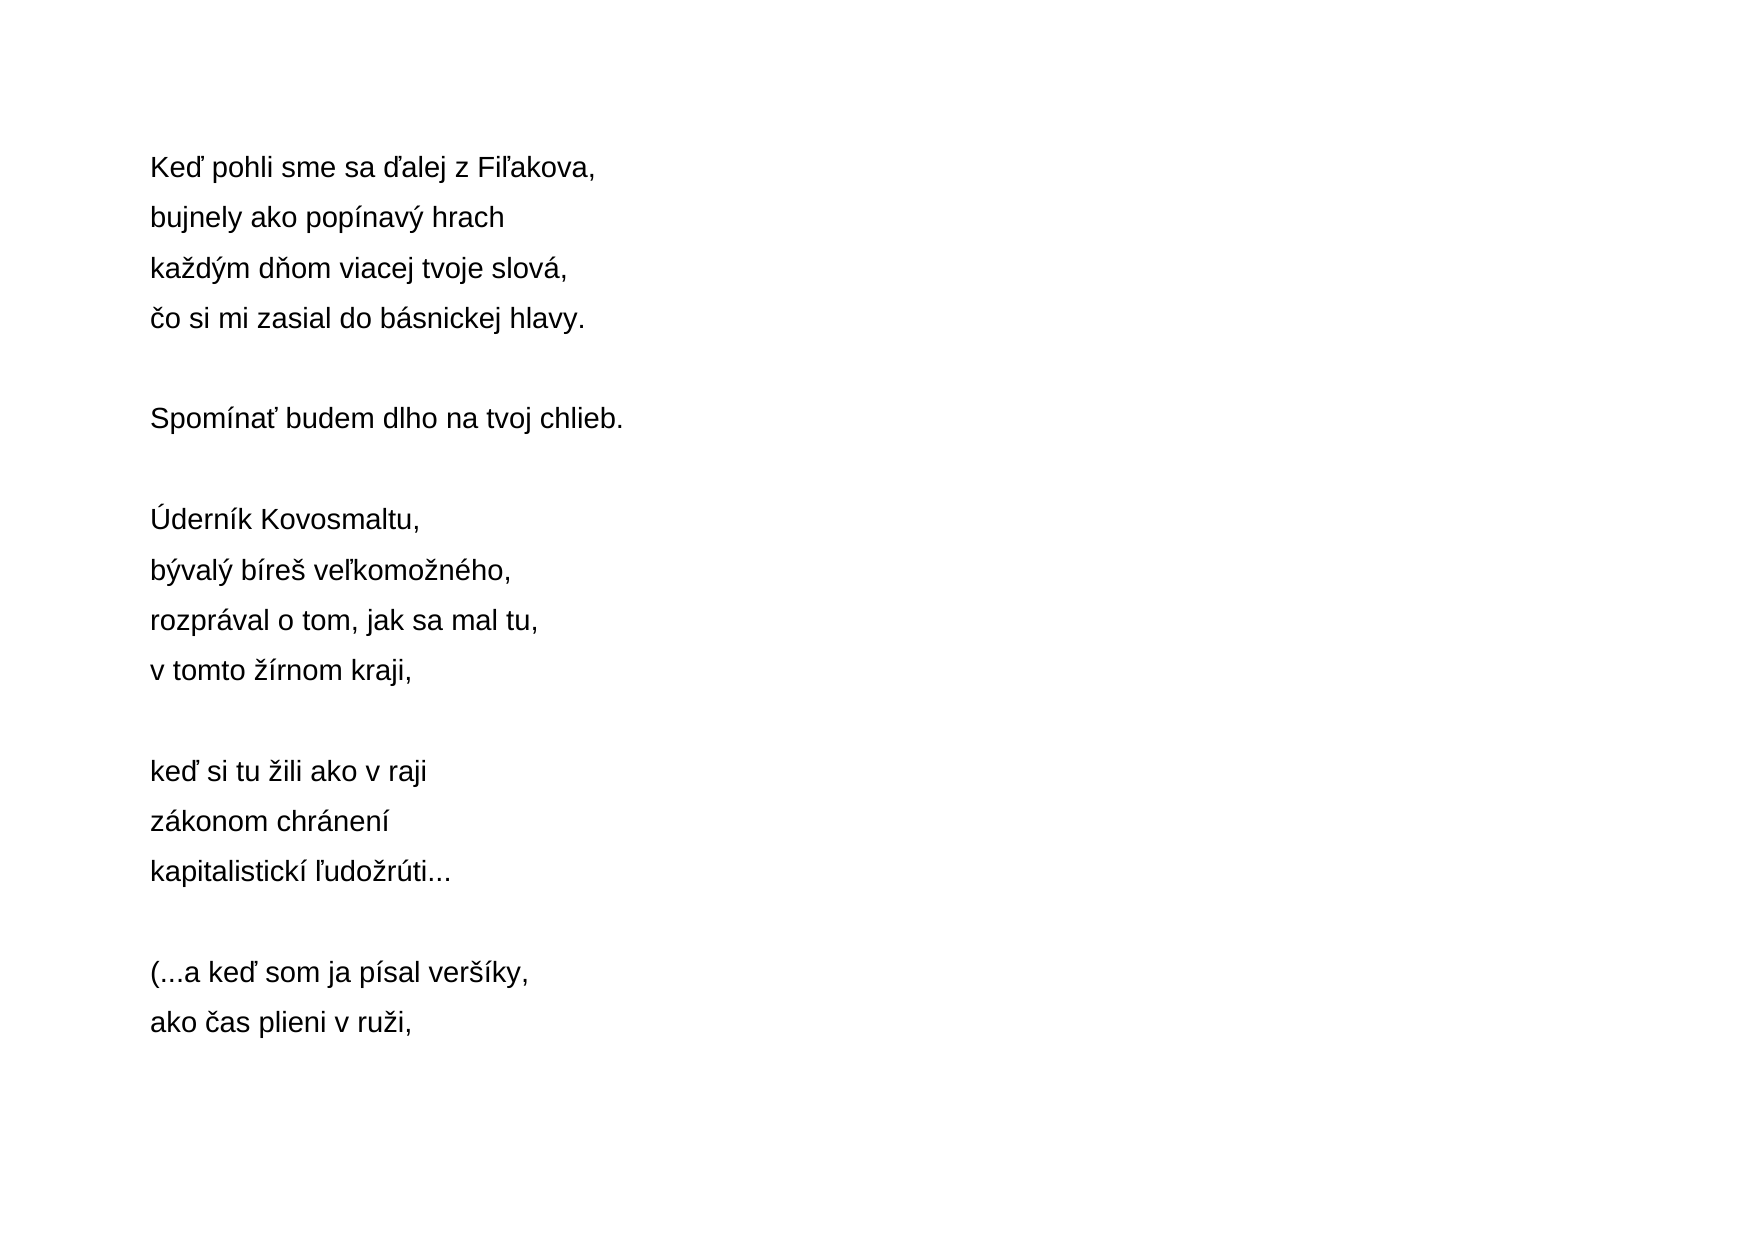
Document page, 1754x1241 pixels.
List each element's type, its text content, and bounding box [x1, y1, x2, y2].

text (...a keď som ja písal veršíky, [150, 955, 1243, 988]
text bývalý bíreš veľkomožného, [150, 552, 1243, 586]
text čo si mi zasial do básnickej hlavy. [150, 301, 1243, 334]
text každým dňom viacej tvoje slová, [150, 251, 1243, 284]
text Úderník Kovosmaltu, [150, 502, 1243, 536]
text v tomto žírnom kraji, [150, 653, 1243, 687]
text ako čas plieni v ruži, [150, 1005, 1243, 1039]
text kapitalistickí ľudožrúti... [150, 854, 1243, 888]
text keď si tu žili ako v raji [150, 754, 1243, 787]
text Spomínať budem dlho na tvoj chlieb. [150, 402, 1243, 435]
text bujnely ako popínavý hrach [150, 200, 1243, 234]
text Keď pohli sme sa ďalej z Fiľakova, [150, 150, 1243, 183]
text zákonom chránení [150, 804, 1243, 838]
text rozprával o tom, jak sa mal tu, [150, 603, 1243, 636]
